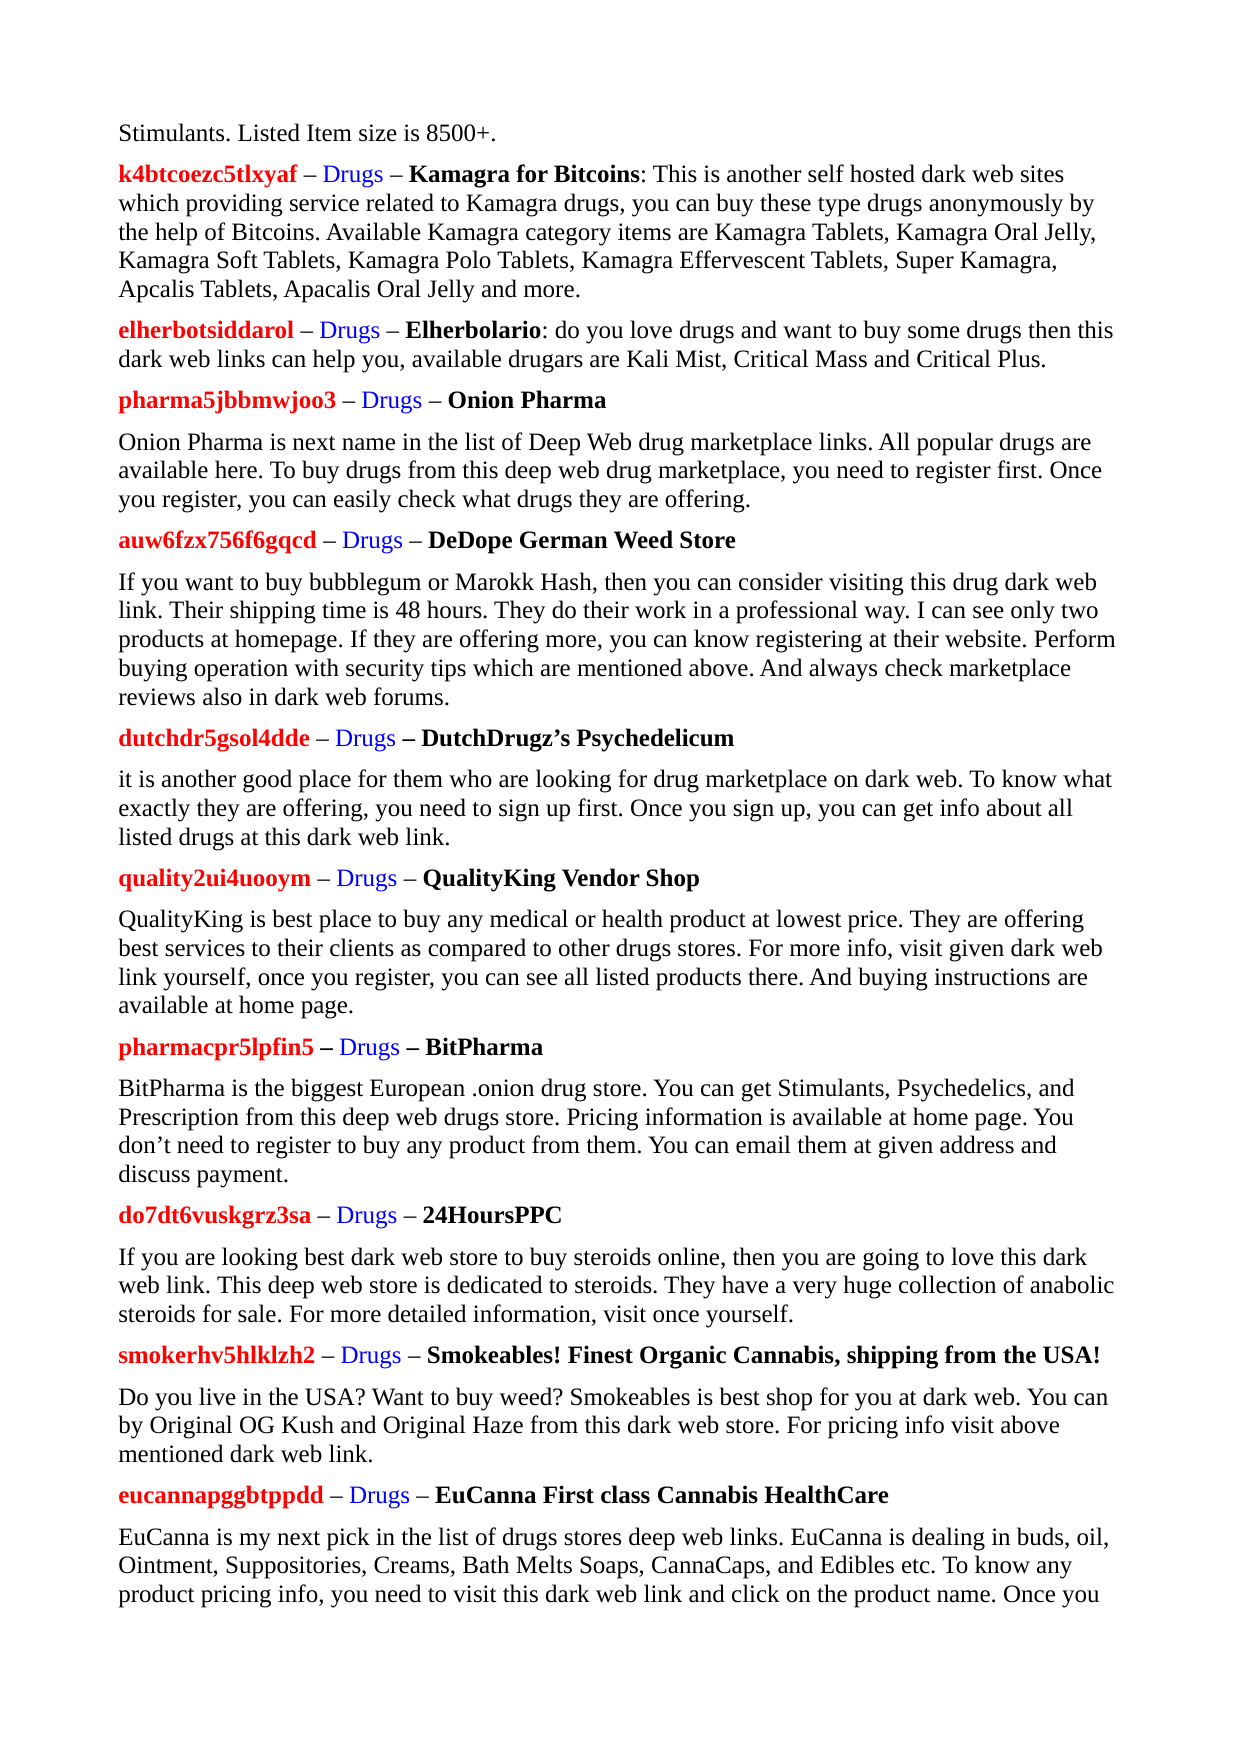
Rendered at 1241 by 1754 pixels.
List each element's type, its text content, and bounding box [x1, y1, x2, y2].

text smokerhv5hlklzh2 – Drugs – Smokeables! Finest Organic Cannabis, shipping from the USA! [118, 1341, 1122, 1369]
text do7dt6vuskgrz3sa – Drugs – 24HoursPPC [118, 1201, 1122, 1229]
text BitPharma is the biggest European .onion drug store. You can get Stimulants, Psychedelics, and Prescription from this deep web drugs store. Pricing information is available at home page. You don’t need to register to buy any product from them. You can email them at given address and discuss payment. [118, 1073, 1122, 1188]
text auw6fzx756f6gqcd – Drugs – DeDope German Weed Store [118, 526, 1122, 554]
text elherbotsiddarol – Drugs – Elherbolario: do you love drugs and want to buy some drugs then this dark web links can help you, available drugars are Kali Mist, Critical Mass and Critical Plus. [118, 316, 1122, 373]
text eucannapggbtppdd – Drugs – EuCanna First class Cannabis HealthCare [118, 1481, 1122, 1509]
text EuCanna is my next pick in the list of drugs stores deep web links. EuCanna is dealing in buds, oil, Ointment, Suppositories, Creams, Bath Melts Soaps, CannaCaps, and Edibles etc. To know any product pricing info, you need to visit this dark web link and click on the product name. Once you [118, 1522, 1122, 1608]
text Onion Pharma is next name in the list of Deep Web drug marketplace links. All popular drugs are available here. To buy drugs from this deep web drug marketplace, you need to register first. Once you register, you can easily check what drugs they are offering. [118, 427, 1122, 513]
text QualityKing is best place to buy any medical or health product at lowest price. They are offering best services to their clients as compared to other drugs stores. For more info, visit given dark web link yourself, once you register, you can see all listed products there. And buying instructions are available at home page. [118, 904, 1122, 1019]
text If you are looking best dark web store to buy steroids online, then you are going to love this dark web link. This deep web store is dedicated to steroids. They have a very huge collection of anabolic steroids for sale. For more detailed information, visit once yourself. [118, 1242, 1122, 1328]
text dutchdr5gsol4dde – Drugs – DutchDrugz’s Psychedelicum [118, 723, 1122, 752]
text Stimulants. Listed Item size is 8500+. [118, 118, 1122, 147]
text quality2ui4uooym – Drugs – QualityKing Vendor Shop [118, 863, 1122, 892]
text If you want to buy bubblegum or Marokk Hash, then you can consider visiting this drug dark web link. Their shipping time is 48 hours. They do their work in a professional way. I can see only two products at homepage. If they are offering more, you can know registering at their website. Perform buying operation with security tips which are mentioned above. And always check marketplace reviews also in dark web forums. [118, 567, 1122, 711]
text Do you live in the USA? Want to buy weed? Smokeables is best shop for you at dark web. You can by Original OG Kush and Original Haze from this dark web store. For pricing info visit above mentioned dark web link. [118, 1382, 1122, 1468]
text k4btcoezc5tlxyaf – Drugs – Kamagra for Bitcoins: This is another self hosted dark web sites which providing service related to Kamagra drugs, you can buy these type drugs anonymously by the help of Bitcoins. Available Kamagra category items are Kamagra Tablets, Kamagra Oral Jelly, Kamagra Soft Tablets, Kamagra Polo Tablets, Kamagra Effervescent Tablets, Super Kamagra, Apcalis Tablets, Apacalis Oral Jelly and more. [118, 159, 1122, 303]
text pharmacpr5lpfin5 – Drugs – BitPharma [118, 1032, 1122, 1061]
text it is another good place for them who are looking for drug marketplace on dark web. To know what exactly they are offering, you need to sign up first. Once you sign up, you can get info about all listed drugs at this dark web link. [118, 764, 1122, 851]
text pharma5jbbmwjoo3 – Drugs – Onion Pharma [118, 386, 1122, 414]
